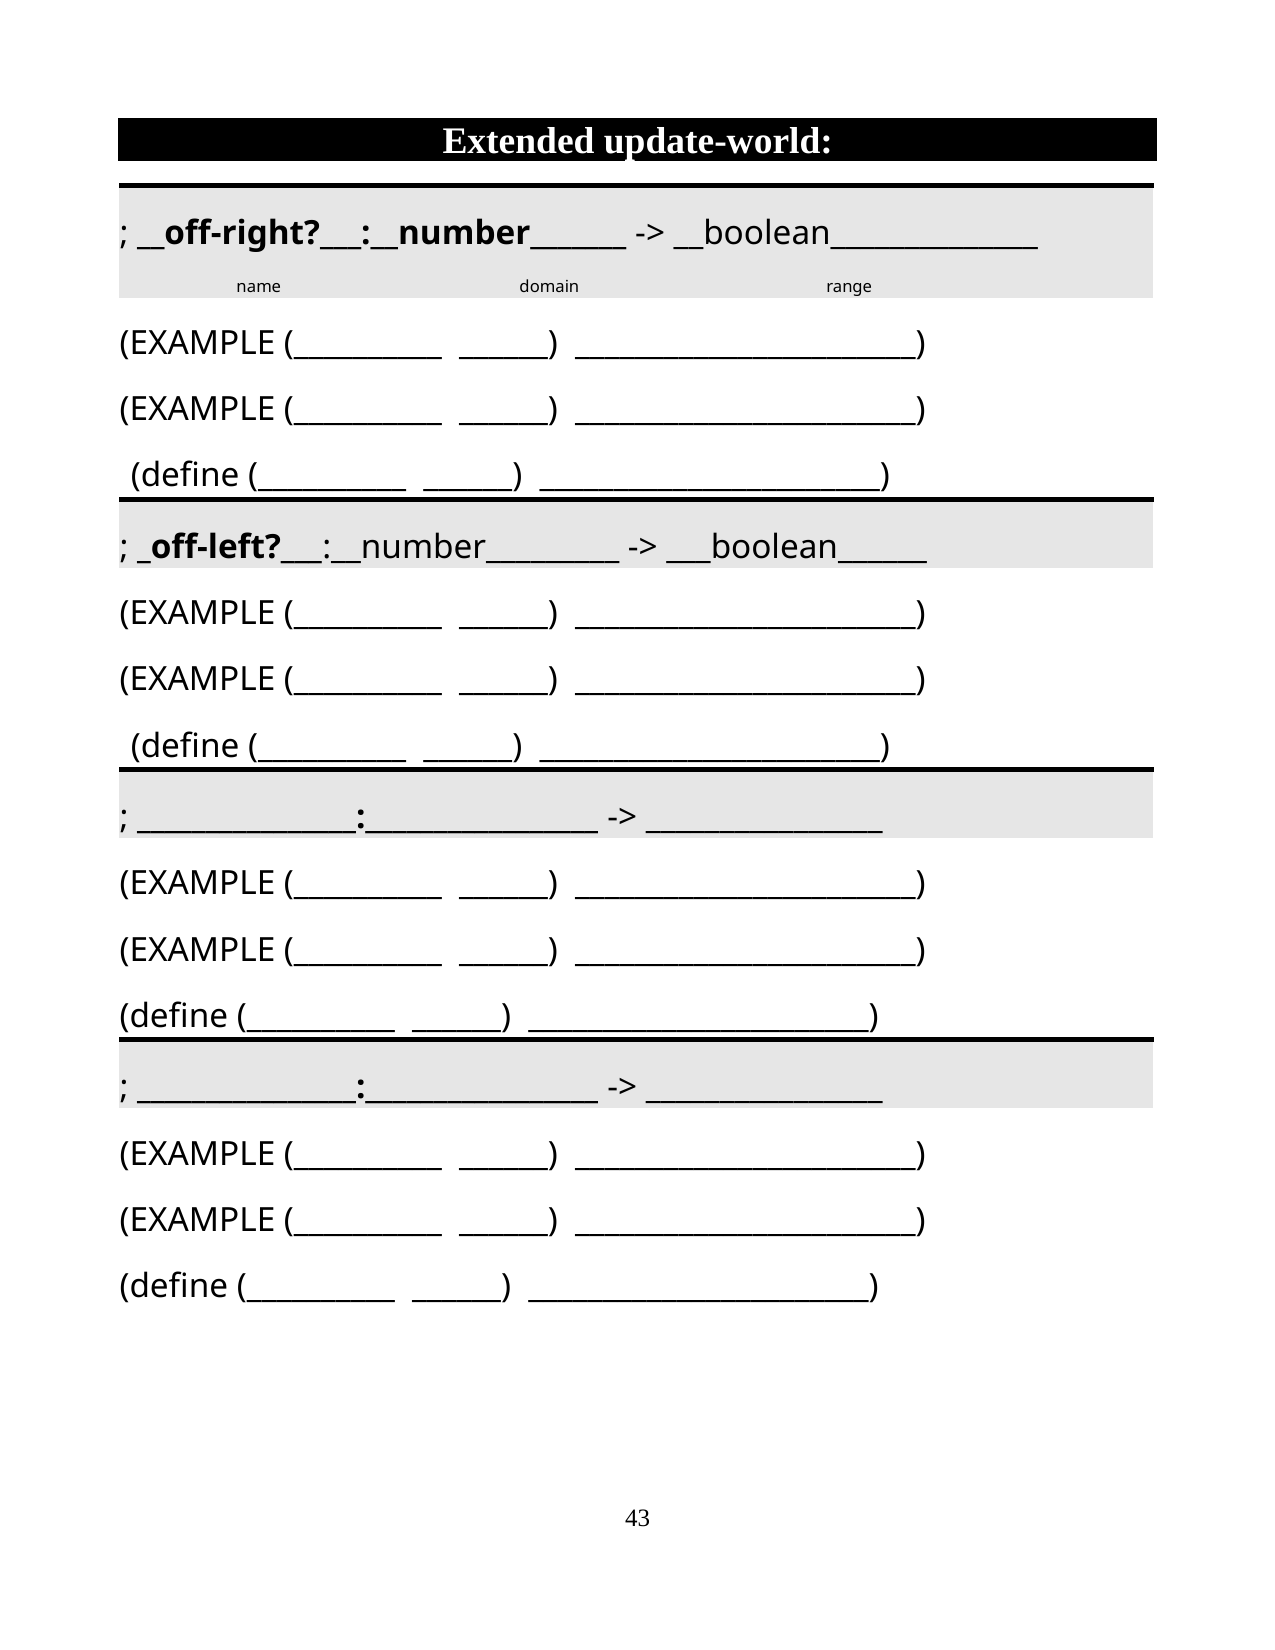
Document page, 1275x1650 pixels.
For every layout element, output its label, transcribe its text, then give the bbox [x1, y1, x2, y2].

table_cell (EXAMPLE (__________ ______) _______________________) [119, 905, 1153, 971]
table_cell ; ________________:_________________ -> ________________ [119, 1042, 1153, 1108]
table_cell (EXAMPLE (__________ ______) _______________________) [119, 634, 1153, 701]
table_cell (EXAMPLE (__________ ______) _______________________) [119, 364, 1153, 430]
table_cell (EXAMPLE (__________ ______) _______________________) [119, 1175, 1153, 1241]
table_cell ; ________________:_________________ -> ________________ [119, 772, 1153, 838]
table_cell (define (__________ ______) _______________________) [119, 971, 1153, 1037]
table_cell (EXAMPLE (__________ ______) _______________________) [119, 838, 1153, 904]
table_cell (define (__________ ______) _______________________) [119, 1241, 1153, 1307]
table_cell (EXAMPLE (__________ ______) _______________________) [119, 568, 1153, 634]
table_cell (EXAMPLE (__________ ______) _______________________) [119, 1109, 1153, 1175]
table_cell (EXAMPLE (__________ ______) _______________________) [119, 298, 1153, 364]
table_cell ; _off-left?___:__number_________ -> ___boolean______ [119, 502, 1153, 568]
text Extended update-world: [118, 118, 1157, 161]
table_cell (define (__________ ______) _______________________) [119, 701, 1153, 767]
table_header ; __off-right?___:__number_______ -> __boolean______________ name domain range [119, 188, 1153, 298]
table_cell (define (__________ ______) _______________________) [119, 430, 1153, 497]
